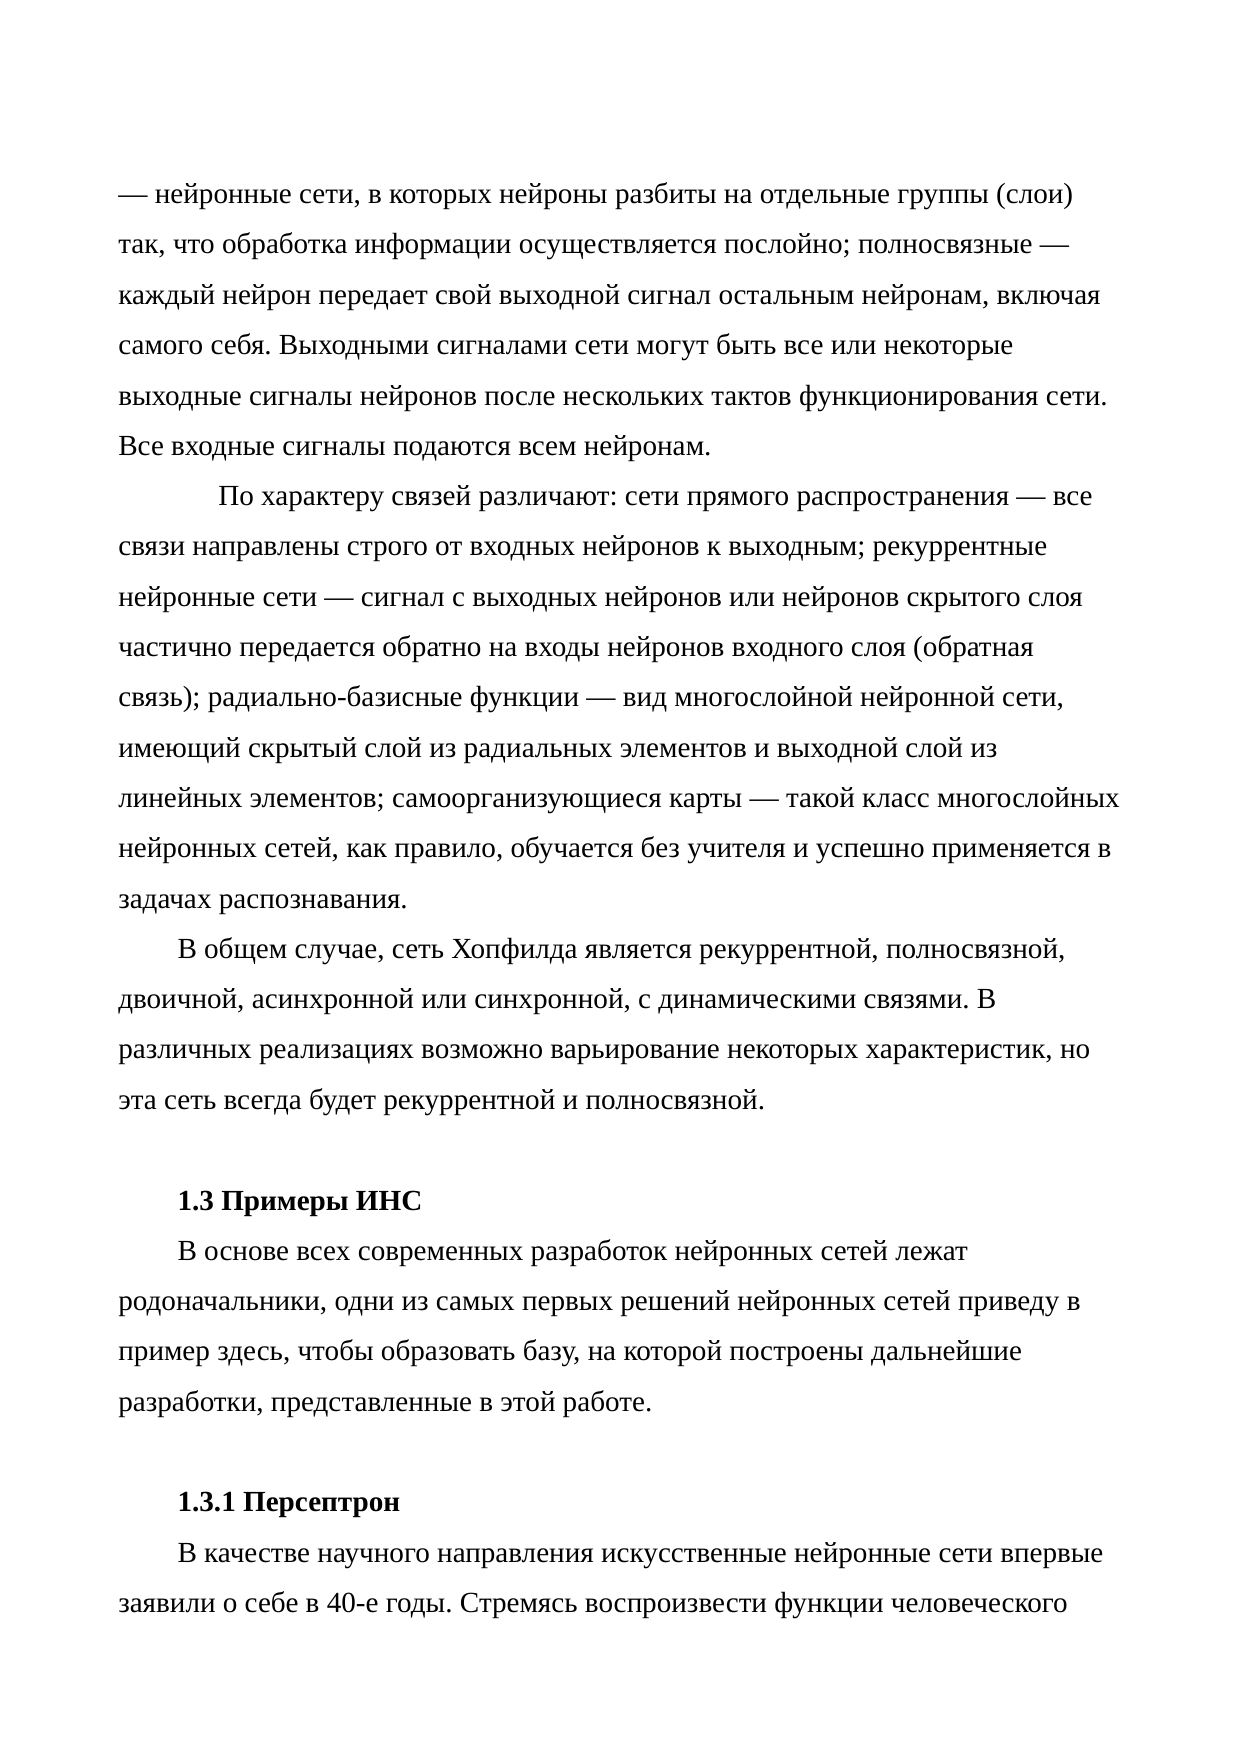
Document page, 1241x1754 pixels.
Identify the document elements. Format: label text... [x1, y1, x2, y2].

text По характеру связей различают: сети прямого распространения — все связи направлены строго от входных нейронов к выходным; рекуррентные нейронные сети — сигнал с выходных нейронов или нейронов скрытого слоя частично передается обратно на входы нейронов входного слоя (обратная связь); радиально-базисные функции — вид многослойной нейронной сети, имеющий скрытый слой из радиальных элементов и выходной слой из линейных элементов; самоорганизующиеся карты — такой класс многослойных нейронных сетей, как правило, обучается без учителя и успешно применяется в задачах распознавания. [118, 478, 1122, 914]
text В общем случае, сеть Хопфилда является рекуррентной, полносвязной, двоичной, асинхронной или синхронной, с динамическими связями. В различных реализациях возможно варьирование некоторых характеристик, но эта сеть всегда будет рекуррентной и полносвязной. [118, 931, 1122, 1116]
text 1.3.1 Персептрон [118, 1484, 1122, 1518]
text 1.3 Примеры ИНС [118, 1183, 1122, 1216]
text В качестве научного направления искусственные нейронные сети впервые заявили о себе в 40-е годы. Стремясь воспроизвести функции человеческого [118, 1535, 1122, 1619]
text — нейронные сети, в которых нейроны разбиты на отдельные группы (слои) так, что обработка информации осуществляется послойно; полносвязные — каждый нейрон передает свой выходной сигнал остальным нейронам, включая самого себя. Выходными сигналами сети могут быть все или некоторые выходные сигналы нейронов после нескольких тактов функционирования сети. Все входные сигналы подаются всем нейронам. [118, 176, 1122, 461]
text В основе всех современных разработок нейронных сетей лежат родоначальники, одни из самых первых решений нейронных сетей приведу в пример здесь, чтобы образовать базу, на которой построены дальнейшие разработки, представленные в этой работе. [118, 1233, 1122, 1417]
